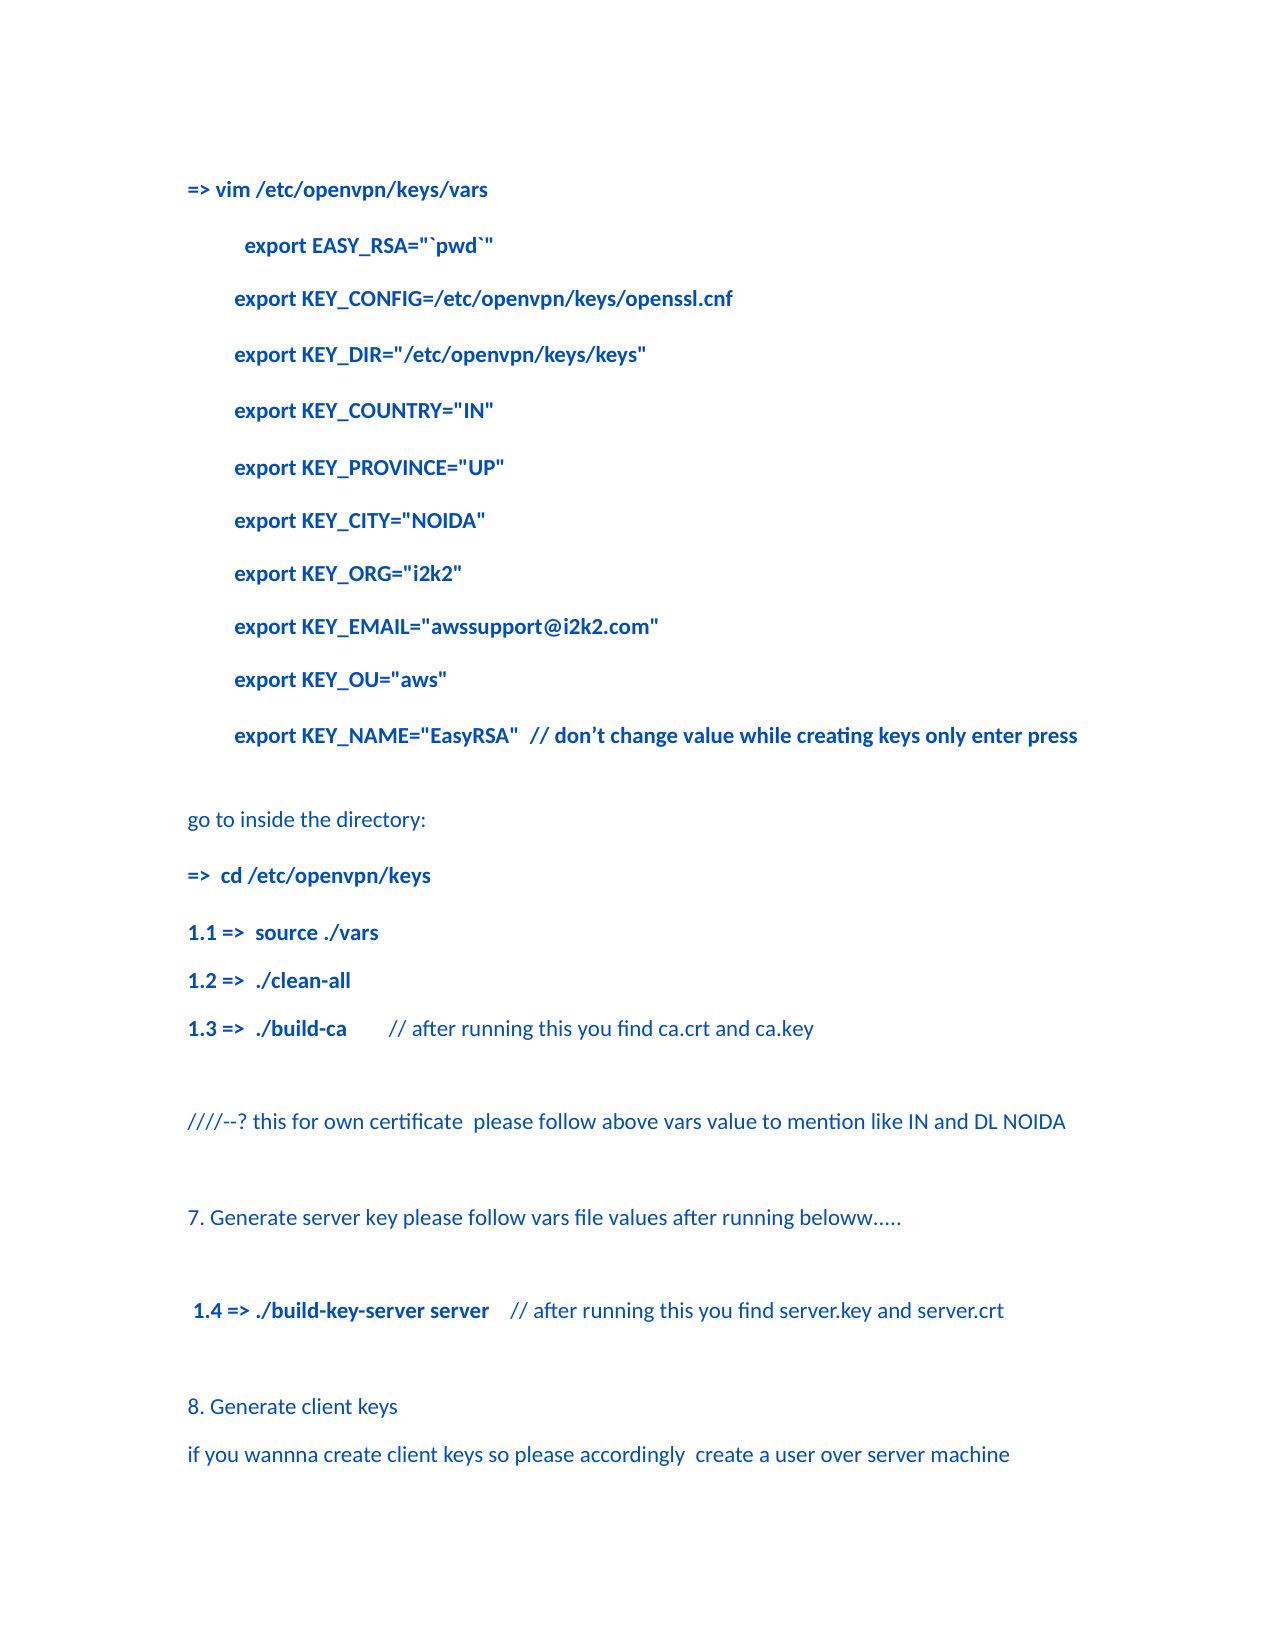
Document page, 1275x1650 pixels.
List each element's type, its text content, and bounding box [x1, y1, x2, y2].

text export KEY_DIR="/etc/openvpn/keys/keys" [187, 341, 1087, 368]
text 1.1 => source ./vars [187, 918, 1087, 946]
text 1.2 => ./clean-all [187, 966, 1087, 994]
text export KEY_OU="aws" [187, 666, 1087, 693]
text export KEY_CITY="NOIDA" [187, 506, 1087, 534]
text export KEY_EMAIL="awssupport@i2k2.com" [187, 612, 1087, 640]
text 1.4 => ./build-key-server server // after running this you find server.key and server.crt [187, 1296, 1087, 1324]
text go to inside the directory: [187, 806, 1087, 834]
text export KEY_ORG="i2k2" [187, 559, 1087, 587]
text export KEY_COUNTRY="IN" [187, 397, 1087, 424]
text ////--? this for own certificate please follow above vars value to mention like IN and DL NOIDA [187, 1107, 1087, 1135]
text 1.3 => ./build-ca // after running this you find ca.crt and ca.key [187, 1014, 1087, 1042]
text export KEY_PROVINCE="UP" [187, 453, 1087, 481]
text export EASY_RSA="`pwd`" [187, 231, 1087, 259]
text if you wannna create client keys so please accordingly create a user over server machine [187, 1440, 1087, 1468]
text export KEY_NAME="EasyRSA" // don’t change value while creating keys only enter press [187, 722, 1087, 749]
text => cd /etc/openvpn/keys [187, 862, 1087, 890]
text 8. Generate client keys [187, 1392, 1087, 1420]
text export KEY_CONFIG=/etc/openvpn/keys/openssl.cnf [187, 284, 1087, 312]
text 7. Generate server key please follow vars file values after running beloww..... [187, 1203, 1087, 1231]
text => vim /etc/openvpn/keys/vars [187, 175, 1087, 203]
